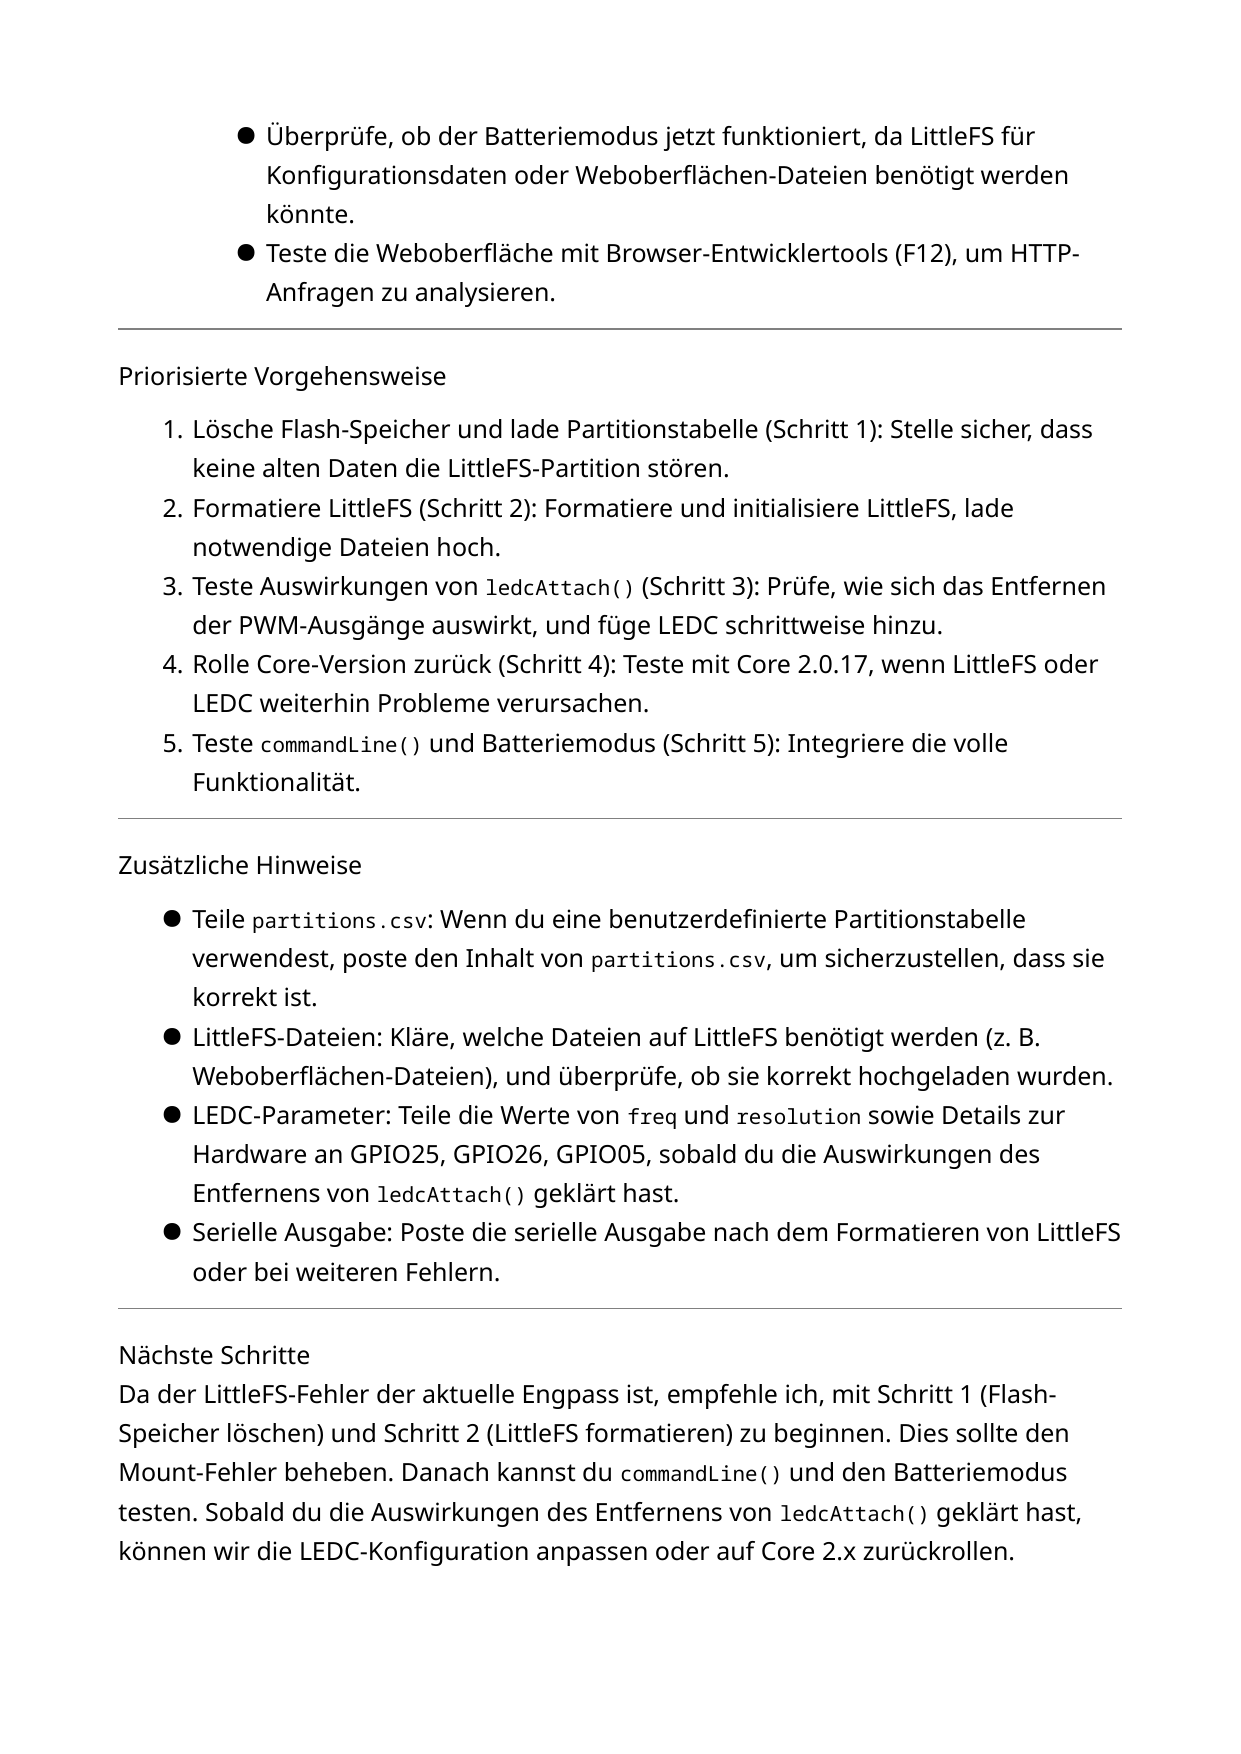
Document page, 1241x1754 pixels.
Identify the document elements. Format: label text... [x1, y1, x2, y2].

list LEDC-Parameter: Teile die Werte von freq und resolution sowie Details zur Hardware an GPIO25, GPIO26, GPIO05, sobald du die Auswirkungen des Entfernens von ledcAttach() geklärt hast. [162, 1097, 1122, 1210]
text Da der LittleFS-Fehler der aktuelle Engpass ist, empfehle ich, mit Schritt 1 (Flash-Speicher löschen) und Schritt 2 (LittleFS formatieren) zu beginnen. Dies sollte den Mount-Fehler beheben. Danach kannst du commandLine() und den Batteriemodus testen. Sobald du die Auswirkungen des Entfernens von ledcAttach() geklärt hast, können wir die LEDC-Konfiguration anpassen oder auf Core 2.x zurückrollen. [118, 1377, 1122, 1567]
list Serielle Ausgabe: Poste die serielle Ausgabe nach dem Formatieren von LittleFS oder bei weiteren Fehlern. [162, 1215, 1122, 1288]
list Lösche Flash-Speicher und lade Partitionstabelle (Schritt 1): Stelle sicher, dass keine alten Daten die LittleFS-Partition stören. [162, 412, 1122, 485]
list LittleFS-Dateien: Kläre, welche Dateien auf LittleFS benötigt werden (z. B. Weboberflächen-Dateien), und überprüfe, ob sie korrekt hochgeladen wurden. [162, 1019, 1122, 1092]
list Rolle Core-Version zurück (Schritt 4): Teste mit Core 2.0.17, wenn LittleFS oder LEDC weiterhin Probleme verursachen. [162, 647, 1122, 720]
list Teste Auswirkungen von ledcAttach() (Schritt 3): Prüfe, wie sich das Entfernen der PWM-Ausgänge auswirkt, und füge LEDC schrittweise hinzu. [162, 569, 1122, 642]
text Nächste Schritte [118, 1338, 1122, 1372]
list Formatiere LittleFS (Schritt 2): Formatiere und initialisiere LittleFS, lade notwendige Dateien hoch. [162, 490, 1122, 563]
list Teile partitions.csv: Wenn du eine benutzerdefinierte Partitionstabelle verwendest, poste den Inhalt von partitions.csv, um sicherzustellen, dass sie korrekt ist. [162, 902, 1122, 1014]
list Teste die Weboberfläche mit Browser-Entwicklertools (F12), um HTTP-Anfragen zu analysieren. [236, 236, 1122, 309]
list Überprüfe, ob der Batteriemodus jetzt funktioniert, da LittleFS für Konfigurationsdaten oder Weboberflächen-Dateien benötigt werden könnte. [236, 118, 1122, 231]
text Priorisierte Vorgehensweise [118, 358, 1122, 392]
text Zusätzliche Hinweise [118, 848, 1122, 882]
list Teste commandLine() und Batteriemodus (Schritt 5): Integriere die volle Funktionalität. [162, 725, 1122, 798]
